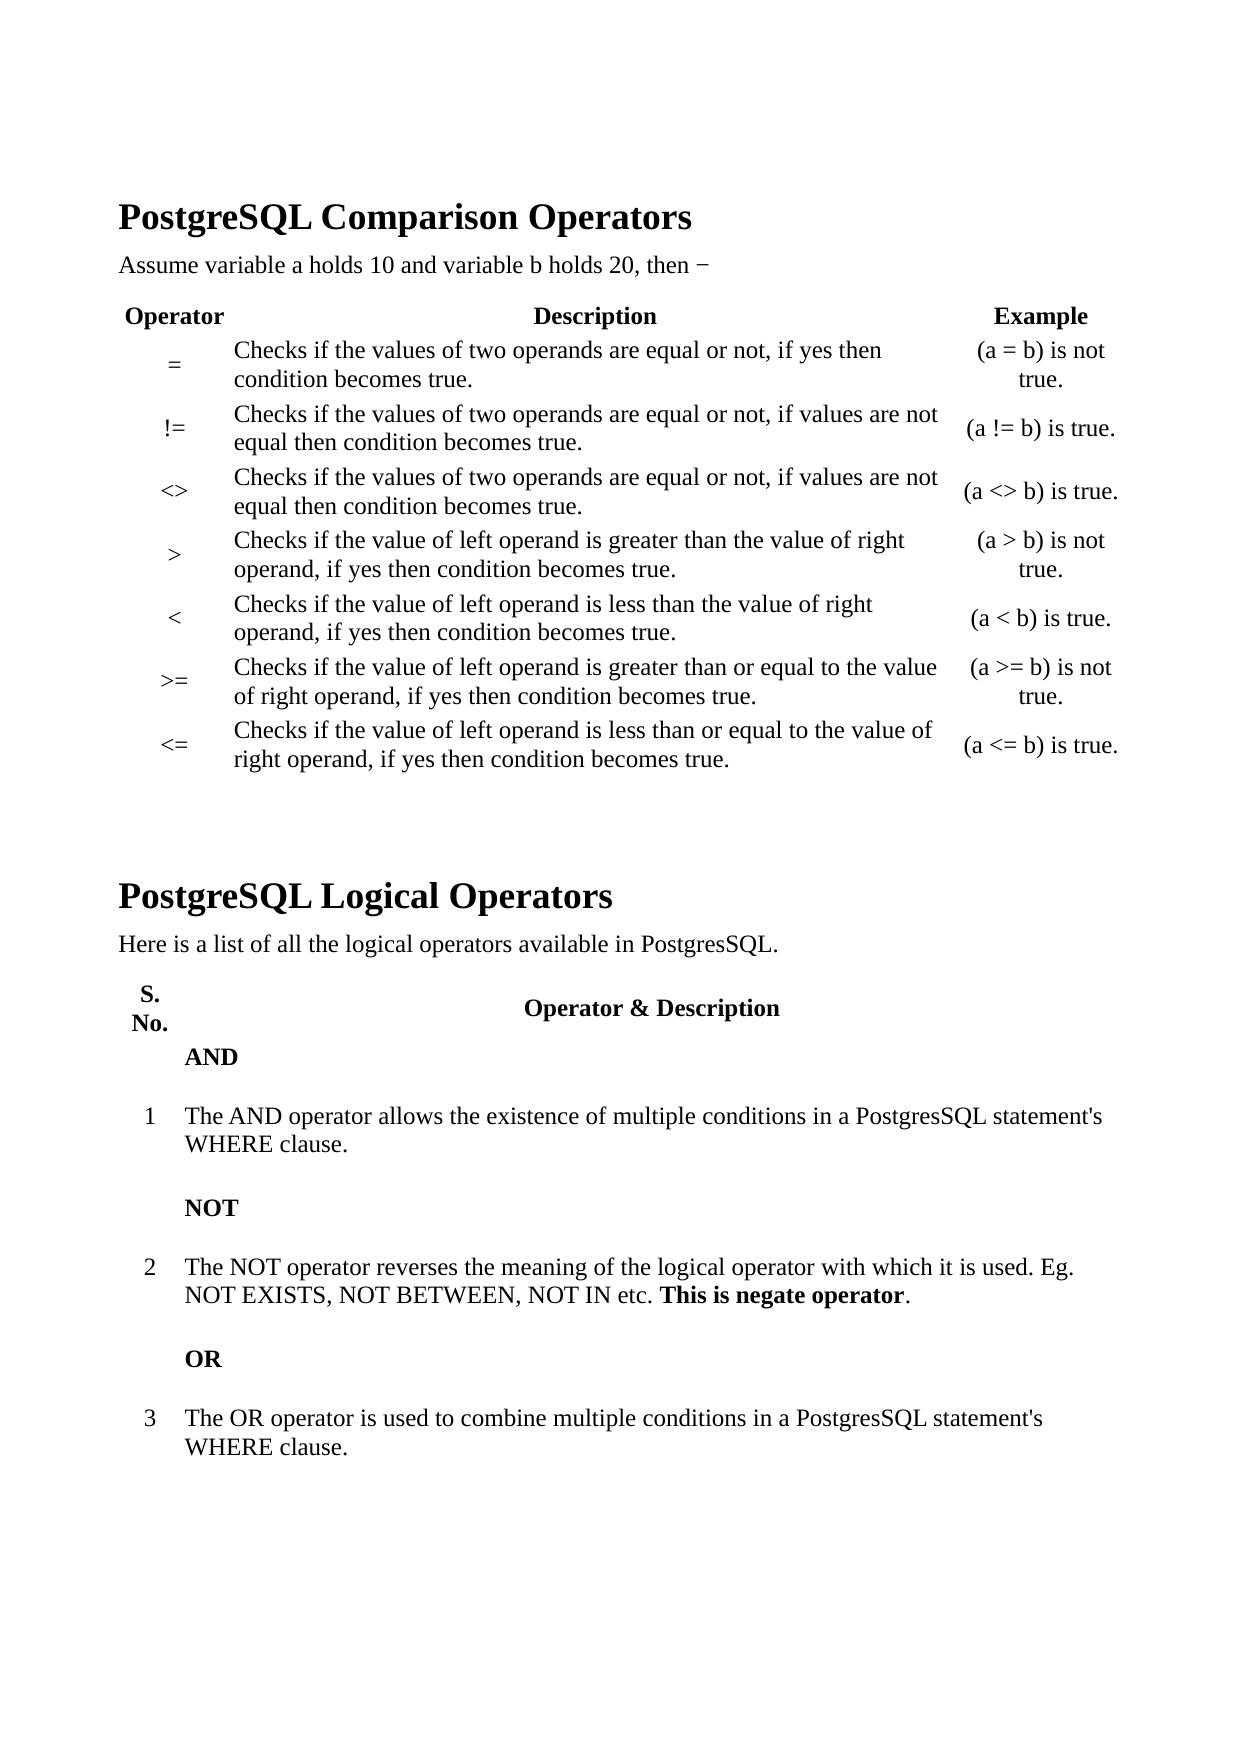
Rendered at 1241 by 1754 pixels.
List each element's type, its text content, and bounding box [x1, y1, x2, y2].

table_cell <> [118, 459, 231, 522]
table_cell Checks if the value of left operand is greater than or equal to the value of right operand, if yes then condition becomes true. [231, 649, 959, 712]
table_cell 2 [118, 1191, 181, 1342]
table_header Description [231, 298, 959, 332]
table_cell Checks if the value of left operand is less than the value of right operand, if yes then condition becomes true. [231, 586, 959, 649]
table_cell > [118, 523, 231, 586]
table_cell (a = b) is not true. [960, 333, 1122, 396]
table_cell < [118, 586, 231, 649]
table_header Operator & Description [181, 976, 1122, 1039]
table_cell Checks if the values of two operands are equal or not, if values are not equal then condition becomes true. [231, 459, 959, 522]
table_cell Checks if the value of left operand is less than or equal to the value of right operand, if yes then condition becomes true. [231, 713, 959, 776]
table_cell (a != b) is true. [960, 396, 1122, 459]
text Here is a list of all the logical operators available in PostgresSQL. [118, 929, 1122, 957]
table_cell Checks if the value of left operand is greater than the value of right operand, if yes then condition becomes true. [231, 523, 959, 586]
table_cell (a <> b) is true. [960, 459, 1122, 522]
table_cell (a >= b) is not true. [960, 649, 1122, 712]
subtitle PostgreSQL Comparison Operators [118, 194, 1122, 238]
table_cell 1 [118, 1040, 181, 1191]
table_cell Checks if the values of two operands are equal or not, if values are not equal then condition becomes true. [231, 396, 959, 459]
table_cell OR The OR operator is used to combine multiple conditions in a PostgresSQL statement's WHERE clause. [181, 1342, 1122, 1493]
table_cell (a < b) is true. [960, 586, 1122, 649]
table_cell <= [118, 713, 231, 776]
table_cell (a <= b) is true. [960, 713, 1122, 776]
table_cell = [118, 333, 231, 396]
table_header S. No. [118, 976, 181, 1039]
table_header Operator [118, 298, 231, 332]
table_cell Checks if the values of two operands are equal or not, if yes then condition becomes true. [231, 333, 959, 396]
text Assume variable a holds 10 and variable b holds 20, then − [118, 250, 1122, 279]
table_cell 3 [118, 1342, 181, 1493]
table_cell NOT The NOT operator reverses the meaning of the logical operator with which it is used. Eg. NOT EXISTS, NOT BETWEEN, NOT IN etc. This is negate operator. [181, 1191, 1122, 1342]
table_cell >= [118, 649, 231, 712]
table_cell (a > b) is not true. [960, 523, 1122, 586]
table_cell AND The AND operator allows the existence of multiple conditions in a PostgresSQL statement's WHERE clause. [181, 1040, 1122, 1191]
table_cell != [118, 396, 231, 459]
subtitle PostgreSQL Logical Operators [118, 873, 1122, 916]
table_header Example [960, 298, 1122, 332]
